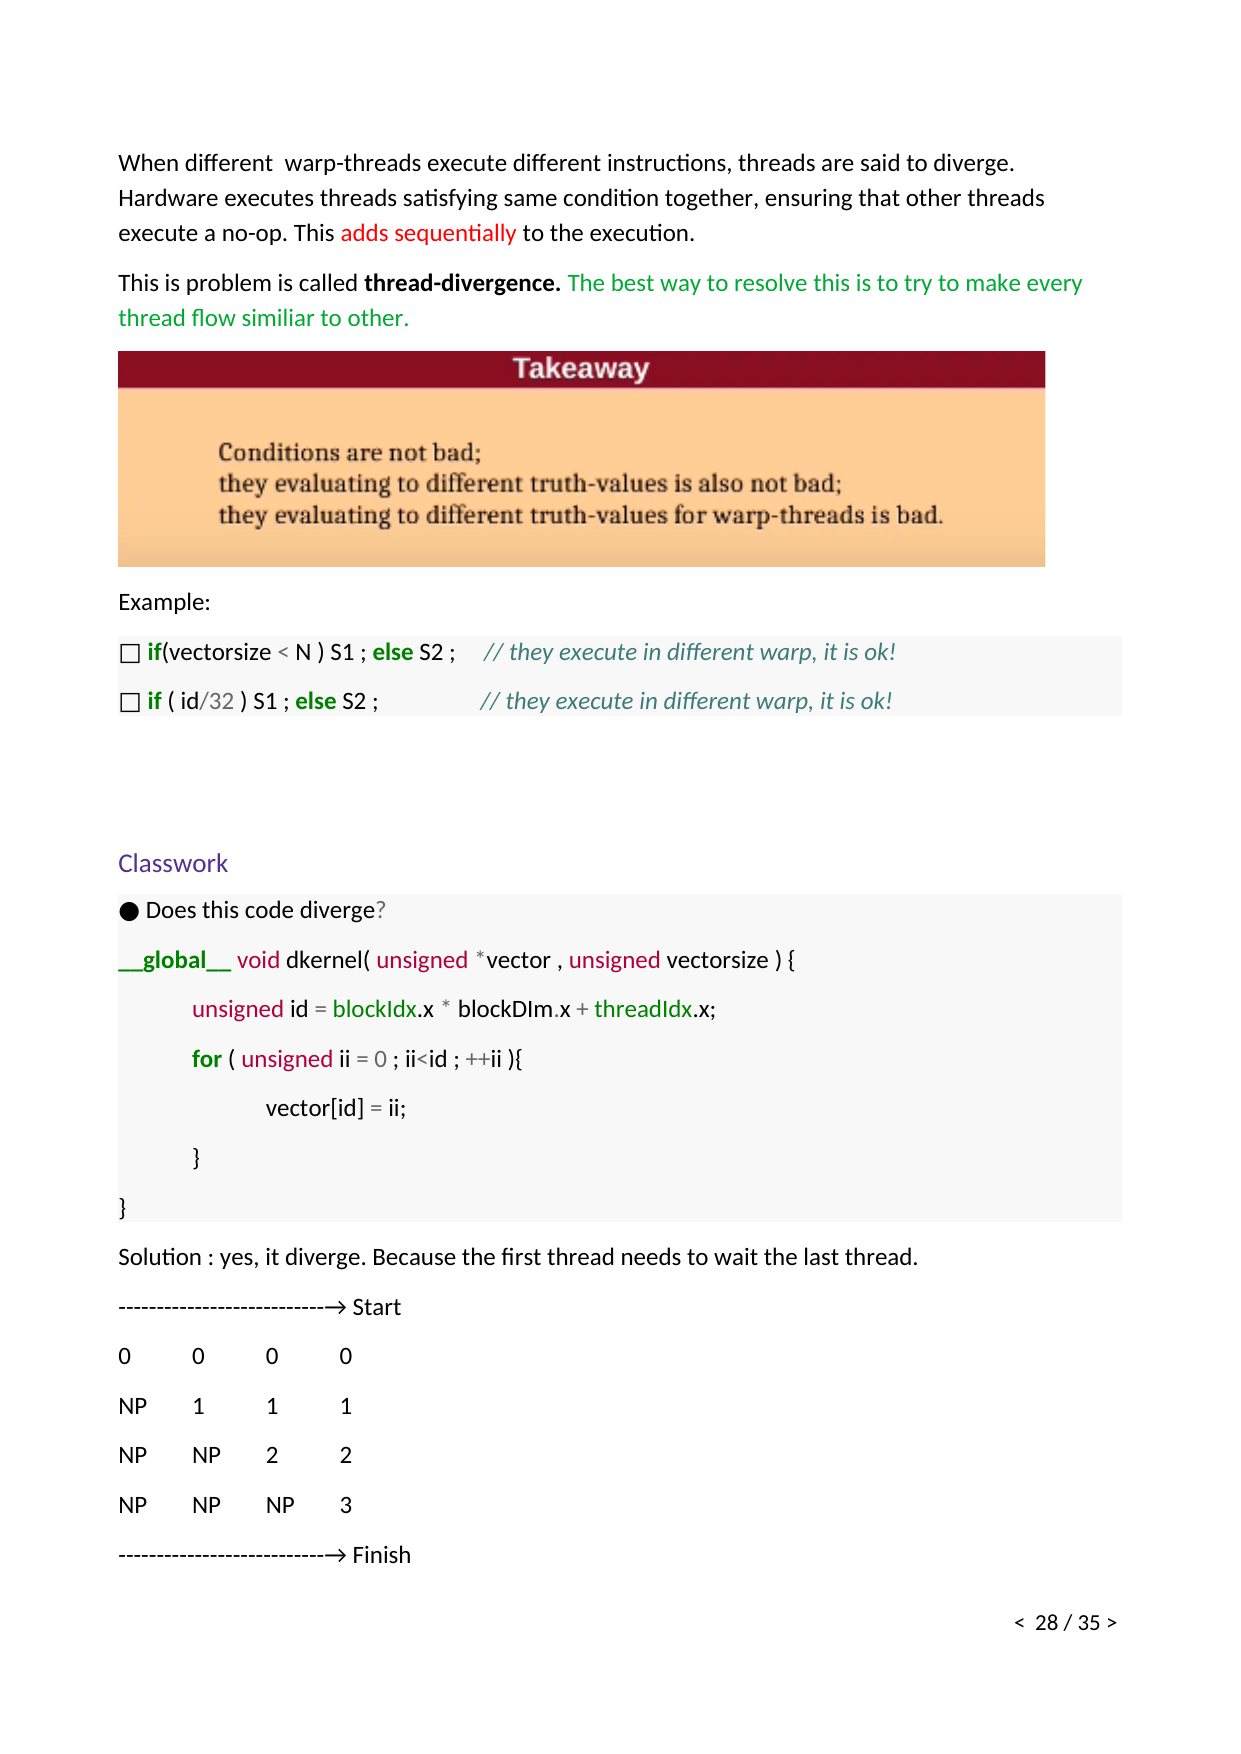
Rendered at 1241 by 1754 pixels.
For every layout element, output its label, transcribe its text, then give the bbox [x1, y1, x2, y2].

text □ if(vectorsize < N ) S1 ; else S2 ; // they execute in different warp, it is ok! [118, 636, 1122, 666]
text □ if ( id/32 ) S1 ; else S2 ; // they execute in different warp, it is ok! [118, 685, 1122, 716]
text } [118, 1192, 1122, 1222]
subtitle Classwork [118, 846, 1122, 879]
text NP NP NP 3 [118, 1489, 1122, 1520]
text ● Does this code diverge? [118, 894, 1122, 925]
text When different warp-threads execute different instructions, threads are said to diverge. Hardware executes threads satisfying same condition together, ensuring that other threads execute a no-op. This adds sequentially to the execution. [118, 148, 1122, 248]
text This is problem is called thread-divergence. The best way to resolve this is to try to make every thread flow similiar to other. [118, 267, 1122, 333]
text ---------------------------→ Start [118, 1291, 1122, 1321]
text NP NP 2 2 [118, 1440, 1122, 1470]
text Solution : yes, it diverge. Because the first thread needs to wait the last thread. [118, 1241, 1122, 1272]
picture [118, 351, 1046, 567]
text } [118, 1142, 1122, 1173]
text 0 0 0 0 [118, 1341, 1122, 1371]
text Example: [118, 586, 1122, 617]
text NP 1 1 1 [118, 1390, 1122, 1421]
text for ( unsigned ii = 0 ; ii<id ; ++ii ){ [118, 1043, 1122, 1073]
text unsigned id = blockIdx.x * blockDIm.x + threadIdx.x; [118, 993, 1122, 1024]
text vector[id] = ii; [118, 1093, 1122, 1123]
text ---------------------------→ Finish [118, 1539, 1122, 1569]
text __global__ void dkernel( unsigned *vector , unsigned vectorsize ) { [118, 944, 1122, 974]
